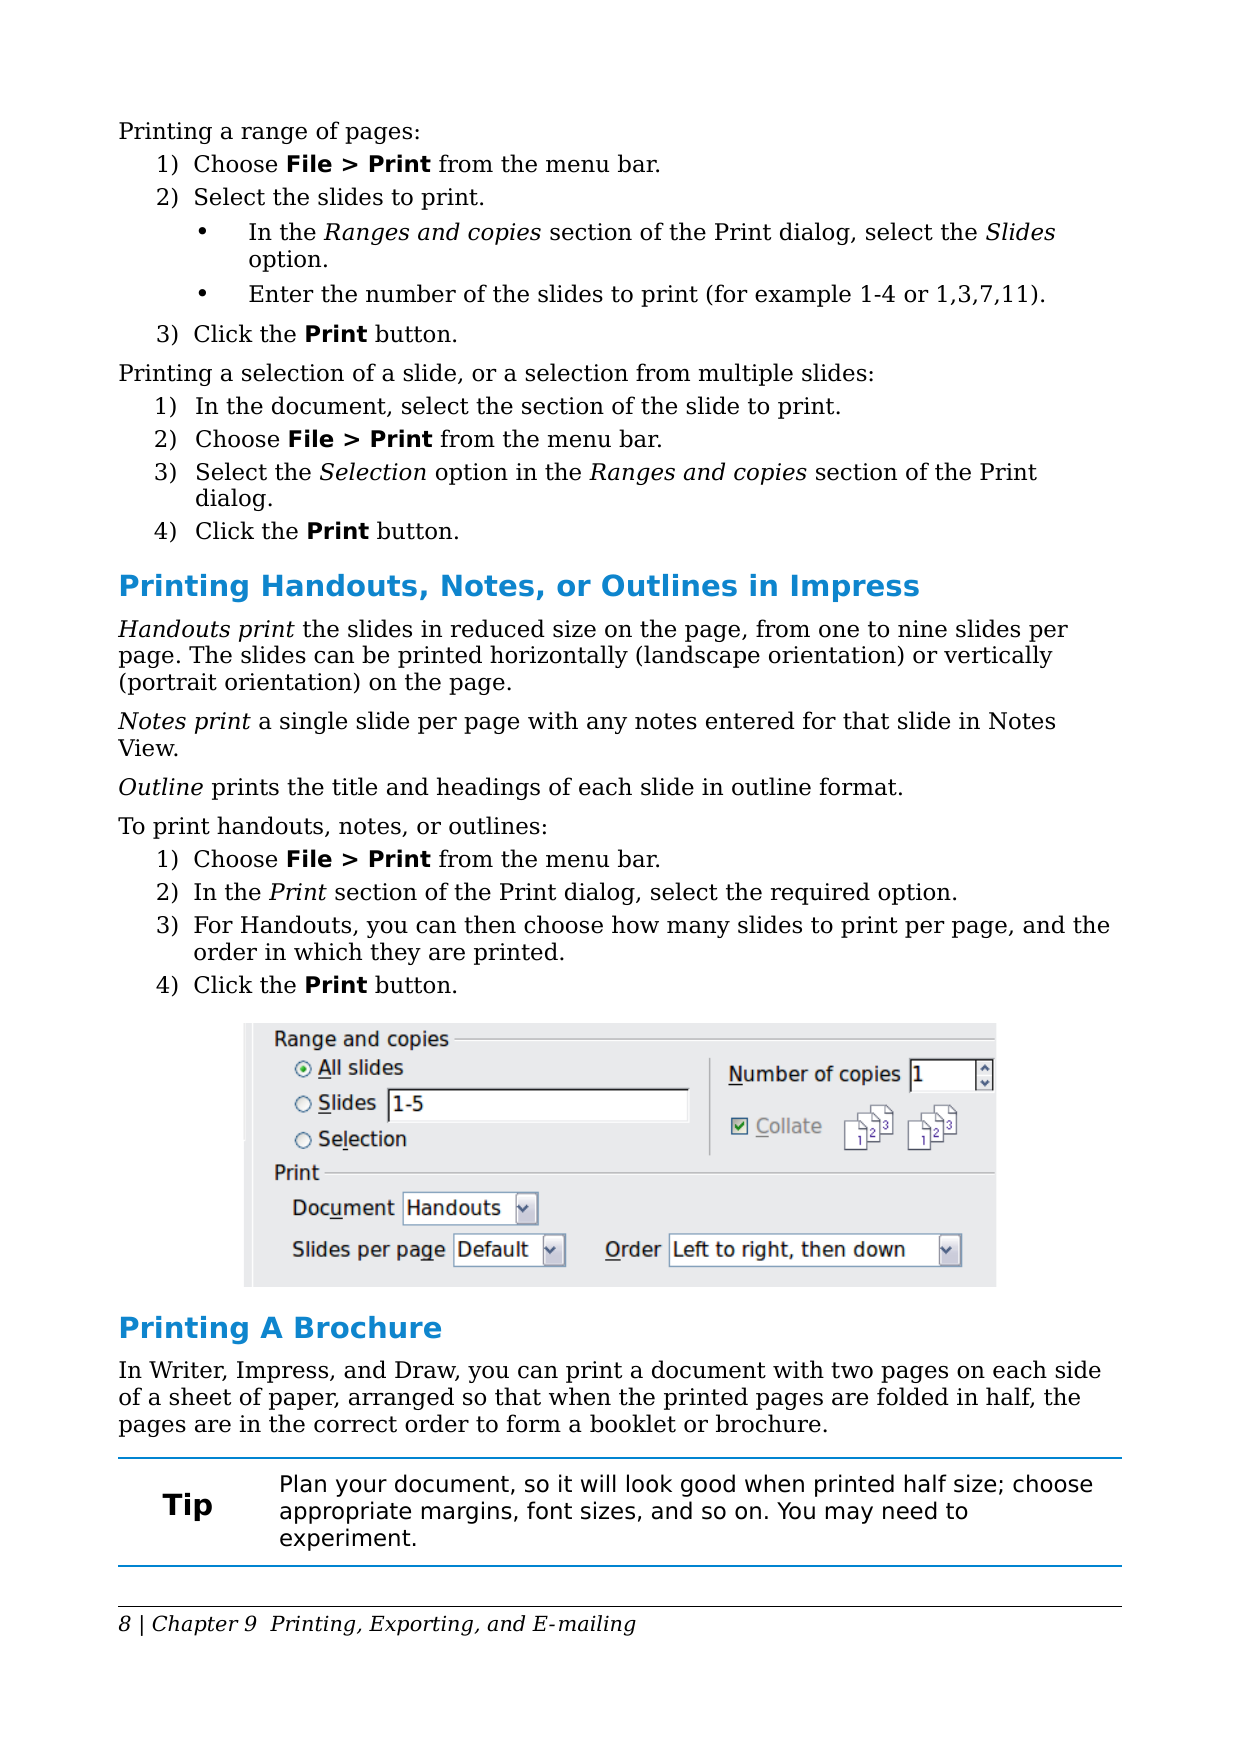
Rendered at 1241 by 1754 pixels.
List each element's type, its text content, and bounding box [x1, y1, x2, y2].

subtitle Printing Handouts, Notes, or Outlines in Impress [118, 569, 1122, 603]
list For Handouts, you can then choose how many slides to print per page, and the order in which they are printed. [156, 912, 1122, 966]
list In the document, select the section of the slide to print. [177, 393, 1122, 420]
list Choose File > Print from the menu bar. [156, 151, 1122, 178]
text In Writer, Impress, and Draw, you can print a document with two pages on each side of a sheet of paper, arranged so that when the printed pages are folded in half, the pages are in the correct order to form a booklet or brochure. [118, 1358, 1122, 1438]
list Select the slides to print. [156, 184, 1122, 211]
list Click the Print button. [156, 321, 1122, 347]
list Click the Print button. [156, 972, 1122, 998]
text Notes print a single slide per page with any notes entered for that slide in Notes View. [118, 708, 1122, 762]
text Handouts print the slides in reduced size on the page, from one to nine slides per page. The slides can be printed horizontally (landscape orientation) or vertically (portrait orientation) on the page. [118, 616, 1122, 696]
list Select the Selection option in the Ranges and copies section of the Print dialog. [177, 459, 1122, 512]
text Outline prints the title and headings of each slide in outline format. [118, 774, 1122, 801]
list Enter the number of the slides to print (for example 1-4 or 1,3,7,11). [195, 279, 1122, 308]
list Printing a range of pages: [118, 118, 1122, 145]
list Click the Print button. [177, 518, 1122, 545]
picture [243, 1023, 997, 1287]
table_header Tip [118, 1459, 257, 1565]
list In the Print section of the Print dialog, select the required option. [156, 879, 1122, 906]
list Choose File > Print from the menu bar. [177, 426, 1122, 453]
list In the Ranges and copies section of the Print dialog, select the Slides option. [195, 217, 1122, 273]
list To print handouts, notes, or outlines: [118, 813, 1122, 840]
table_header Plan your document, so it will look good when printed half size; choose appropriate margins, font sizes, and so on. You may need to experiment. [258, 1459, 1122, 1565]
list Printing a selection of a slide, or a selection from multiple slides: [118, 360, 1122, 387]
subtitle Printing A Brochure [118, 1311, 1122, 1345]
list Choose File > Print from the menu bar. [156, 846, 1122, 873]
